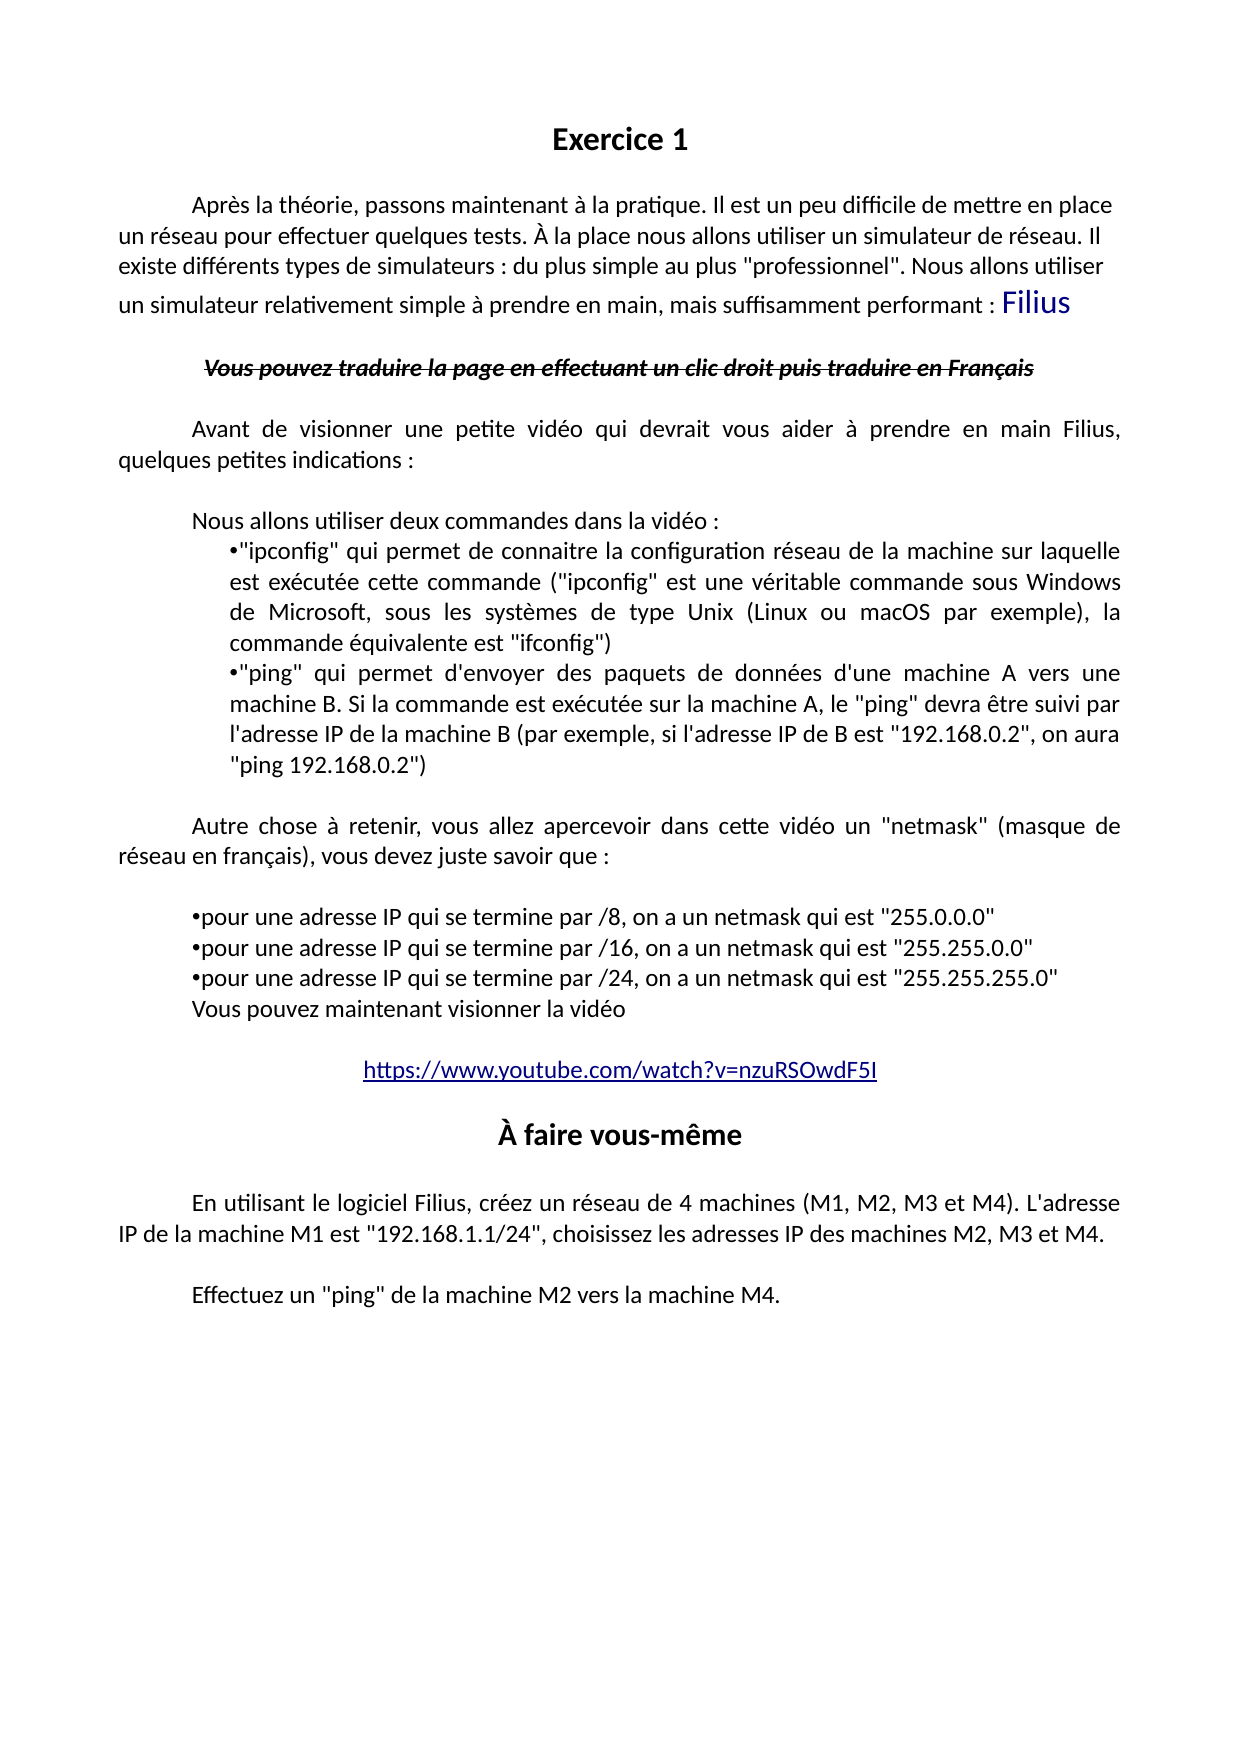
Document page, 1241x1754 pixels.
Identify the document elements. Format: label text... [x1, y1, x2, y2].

text Autre chose à retenir, vous allez apercevoir dans cette vidéo un "netmask" (masque de réseau en français), vous devez juste savoir que : [118, 810, 1122, 871]
text En utilisant le logiciel Filius, créez un réseau de 4 machines (M1, M2, M3 et M4). L'adresse IP de la machine M1 est "192.168.1.1/24", choisissez les adresses IP des machines M2, M3 et M4. [118, 1188, 1122, 1249]
list pour une adresse IP qui se termine par /8, on a un netmask qui est "255.0.0.0" [118, 902, 1122, 932]
list "ipconfig" qui permet de connaitre la configuration réseau de la machine sur laquelle est exécutée cette commande ("ipconfig" est une véritable commande sous Windows de Microsoft, sous les systèmes de type Unix (Linux ou macOS par exemple), la commande équivalente est "ifconfig") [118, 535, 1122, 657]
text Vous pouvez maintenant visionner la vidéo [118, 993, 1122, 1024]
list pour une adresse IP qui se termine par /16, on a un netmask qui est "255.255.0.0" [118, 932, 1122, 963]
text Effectuez un "ping" de la machine M2 vers la machine M4. [118, 1279, 1122, 1310]
text https://www.youtube.com/watch?v=nzuRSOwdF5I [118, 1054, 1122, 1085]
subtitle À faire vous-même [118, 1115, 1122, 1153]
text Vous pouvez traduire la page en effectuant un clic droit puis traduire en Français [118, 352, 1122, 383]
text Après la théorie, passons maintenant à la pratique. Il est un peu difficile de mettre en place un réseau pour effectuer quelques tests. À la place nous allons utiliser un simulateur de réseau. Il existe différents types de simulateurs : du plus simple au plus "professionnel". Nous allons utiliser un simulateur relativement simple à prendre en main, mais suffisamment performant : Filius [118, 189, 1122, 322]
list "ping" qui permet d'envoyer des paquets de données d'une machine A vers une machine B. Si la commande est exécutée sur la machine A, le "ping" devra être suivi par l'adresse IP de la machine B (par exemple, si l'adresse IP de B est "192.168.0.2", on aura "ping 192.168.0.2") [118, 657, 1122, 779]
text Exercice 1 [118, 118, 1122, 159]
text Nous allons utiliser deux commandes dans la vidéo : [118, 505, 1122, 535]
list pour une adresse IP qui se termine par /24, on a un netmask qui est "255.255.255.0" [118, 963, 1122, 993]
text Avant de visionner une petite vidéo qui devrait vous aider à prendre en main Filius, quelques petites indications : [118, 413, 1122, 474]
